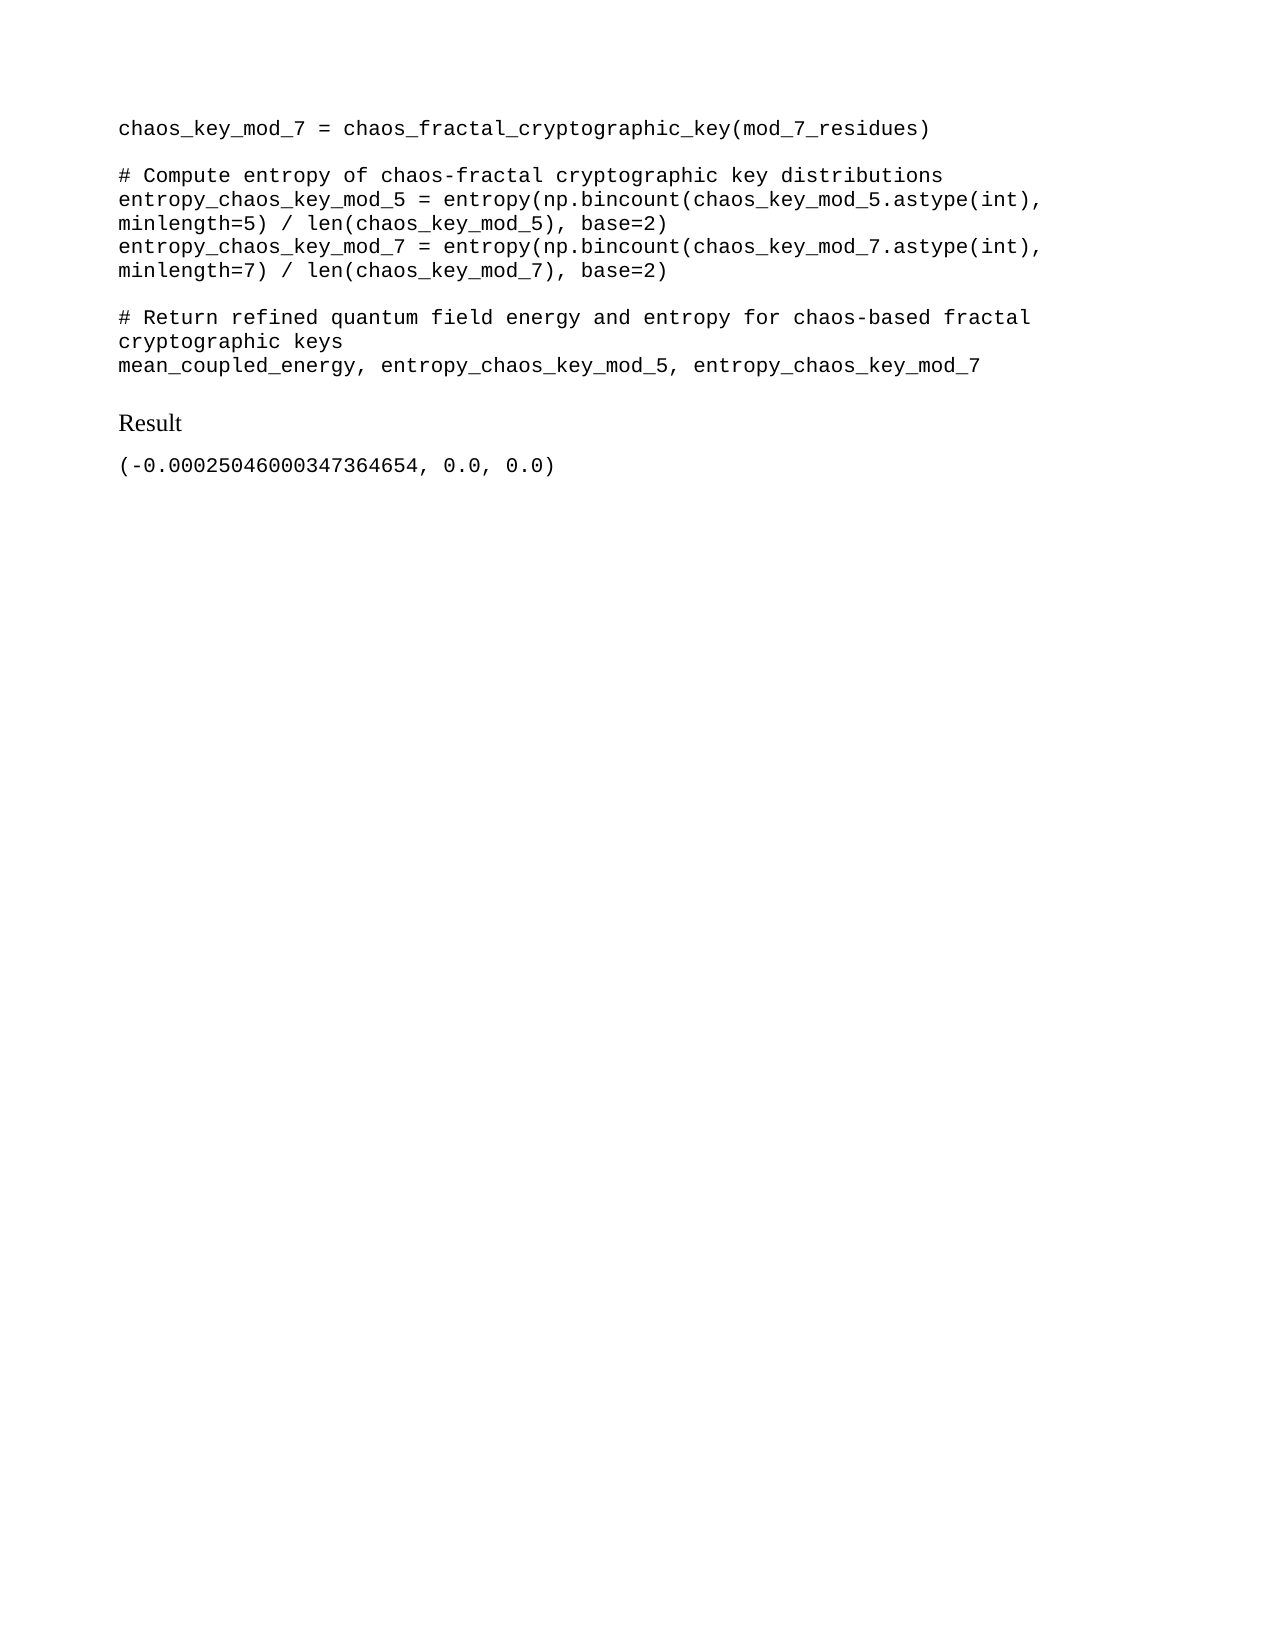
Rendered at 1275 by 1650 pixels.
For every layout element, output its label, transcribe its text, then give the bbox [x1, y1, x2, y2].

text chaos_key_mod_7 = chaos_fractal_cryptographic_key(mod_7_residues) [118, 118, 1157, 142]
text entropy_chaos_key_mod_7 = entropy(np.bincount(chaos_key_mod_7.astype(int), minlength=7) / len(chaos_key_mod_7), base=2) [118, 236, 1157, 284]
text entropy_chaos_key_mod_5 = entropy(np.bincount(chaos_key_mod_5.astype(int), minlength=5) / len(chaos_key_mod_5), base=2) [118, 189, 1157, 236]
text (-0.00025046000347364654, 0.0, 0.0) [118, 455, 1157, 479]
text # Compute entropy of chaos-fractal cryptographic key distributions [118, 165, 1157, 189]
text Result [118, 408, 1157, 436]
text mean_coupled_energy, entropy_chaos_key_mod_5, entropy_chaos_key_mod_7 [118, 354, 1157, 378]
text # Return refined quantum field energy and entropy for chaos-based fractal cryptographic keys [118, 307, 1157, 354]
